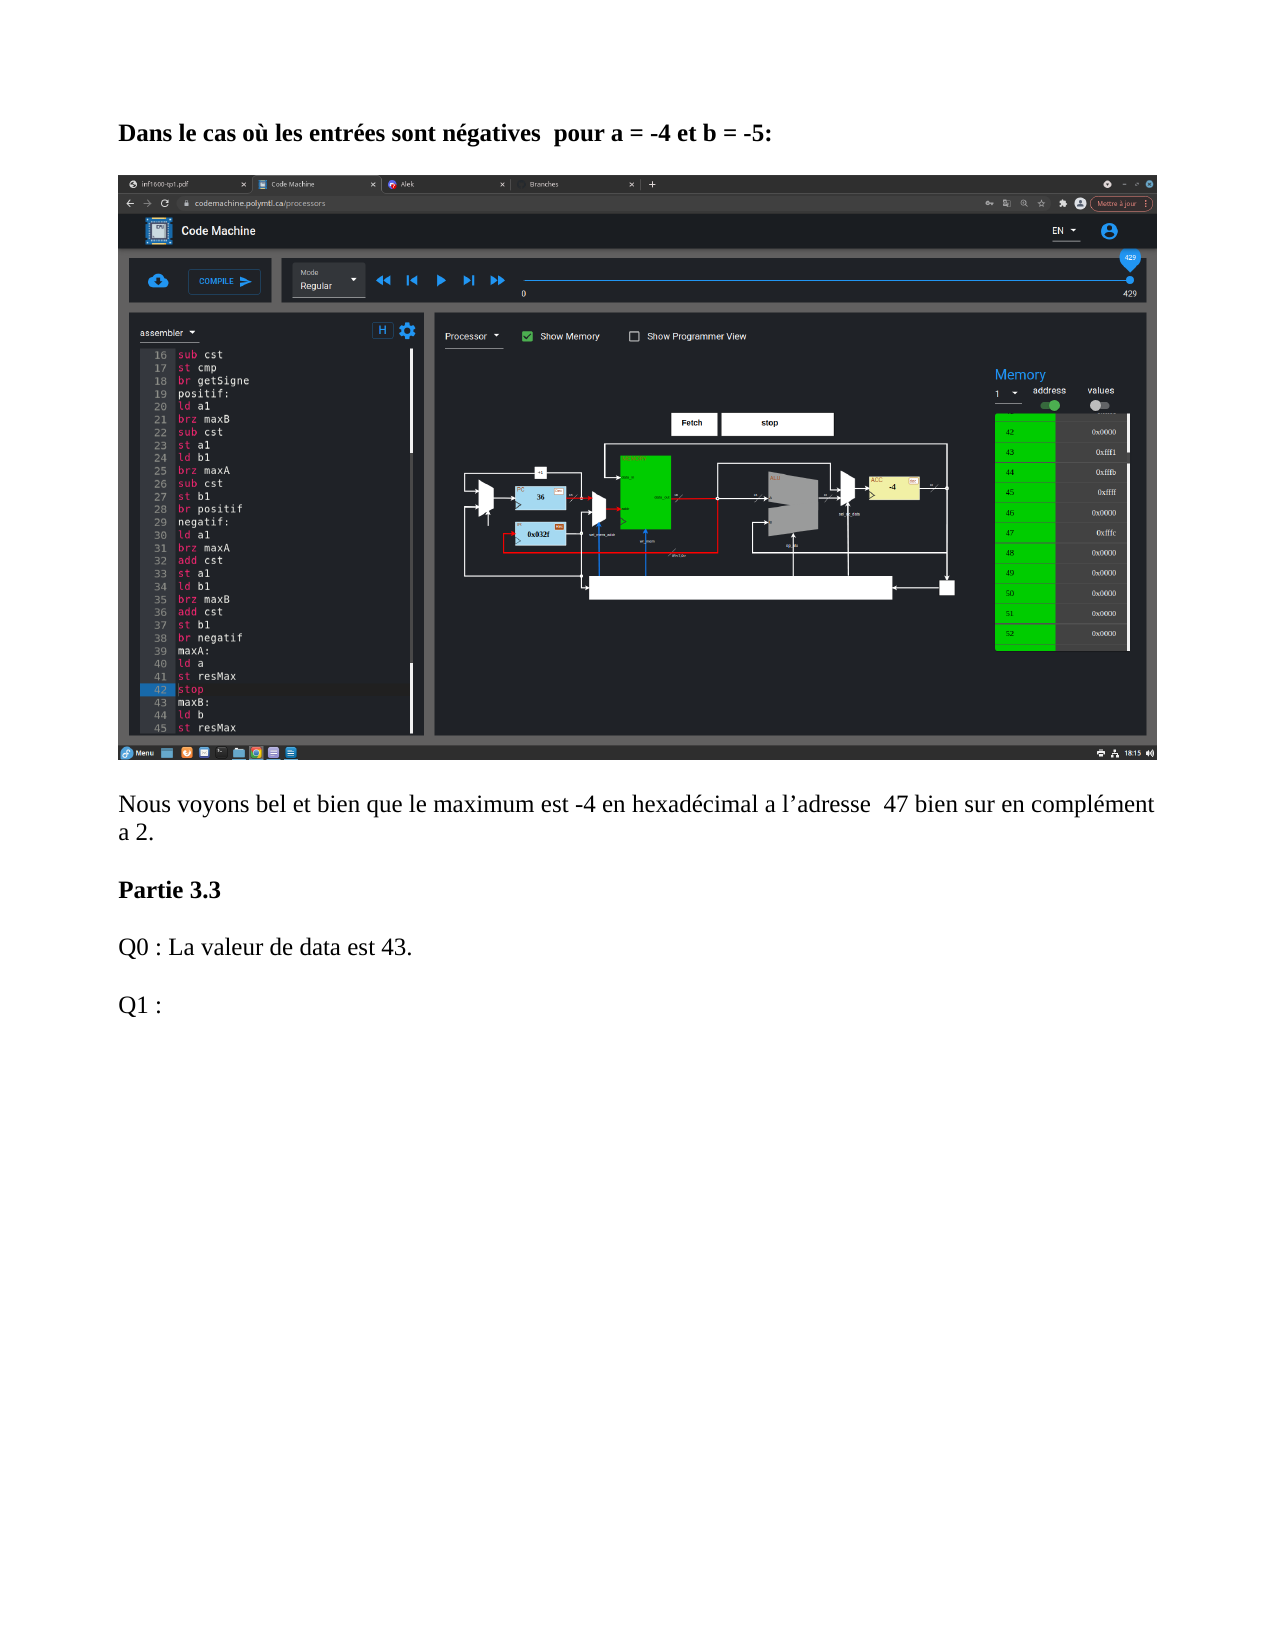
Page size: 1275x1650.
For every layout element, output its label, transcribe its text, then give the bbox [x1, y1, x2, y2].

text Q0 : La valeur de data est 43. [118, 932, 1157, 961]
text Partie 3.3 [118, 875, 1157, 904]
text Q1 : [118, 990, 1157, 1019]
text Nous voyons bel et bien que le maximum est -4 en hexadécimal a l’adresse 47 bien sur en complément a 2. [118, 789, 1157, 846]
text Dans le cas où les entrées sont négatives pour a = -4 et b = -5: [118, 118, 1157, 147]
picture [118, 175, 1157, 760]
